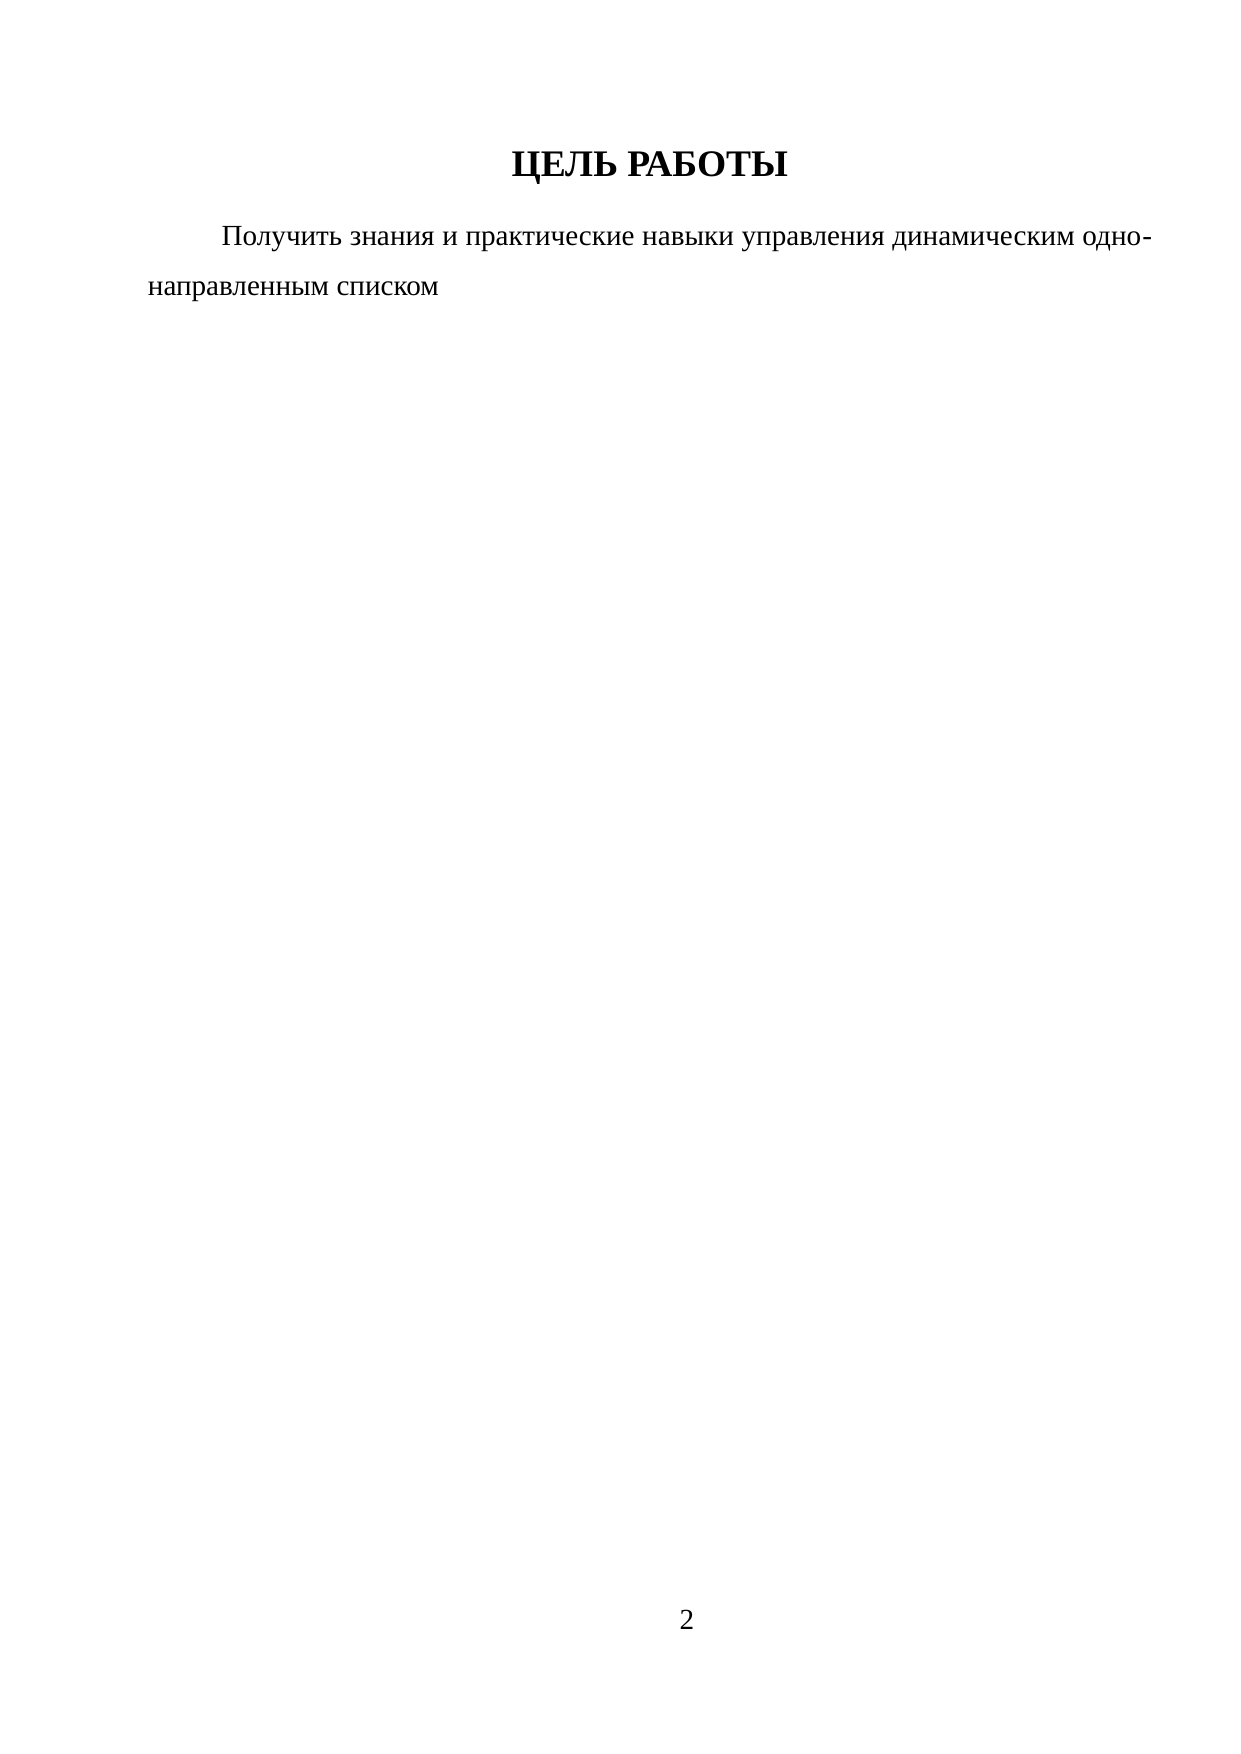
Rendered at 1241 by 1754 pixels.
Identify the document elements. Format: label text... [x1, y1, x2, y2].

text Получить знания и практические навыки управления динамическим одно­направленным списком [148, 218, 1152, 302]
subtitle ЦЕЛЬ РАБОТЫ [148, 142, 1152, 185]
